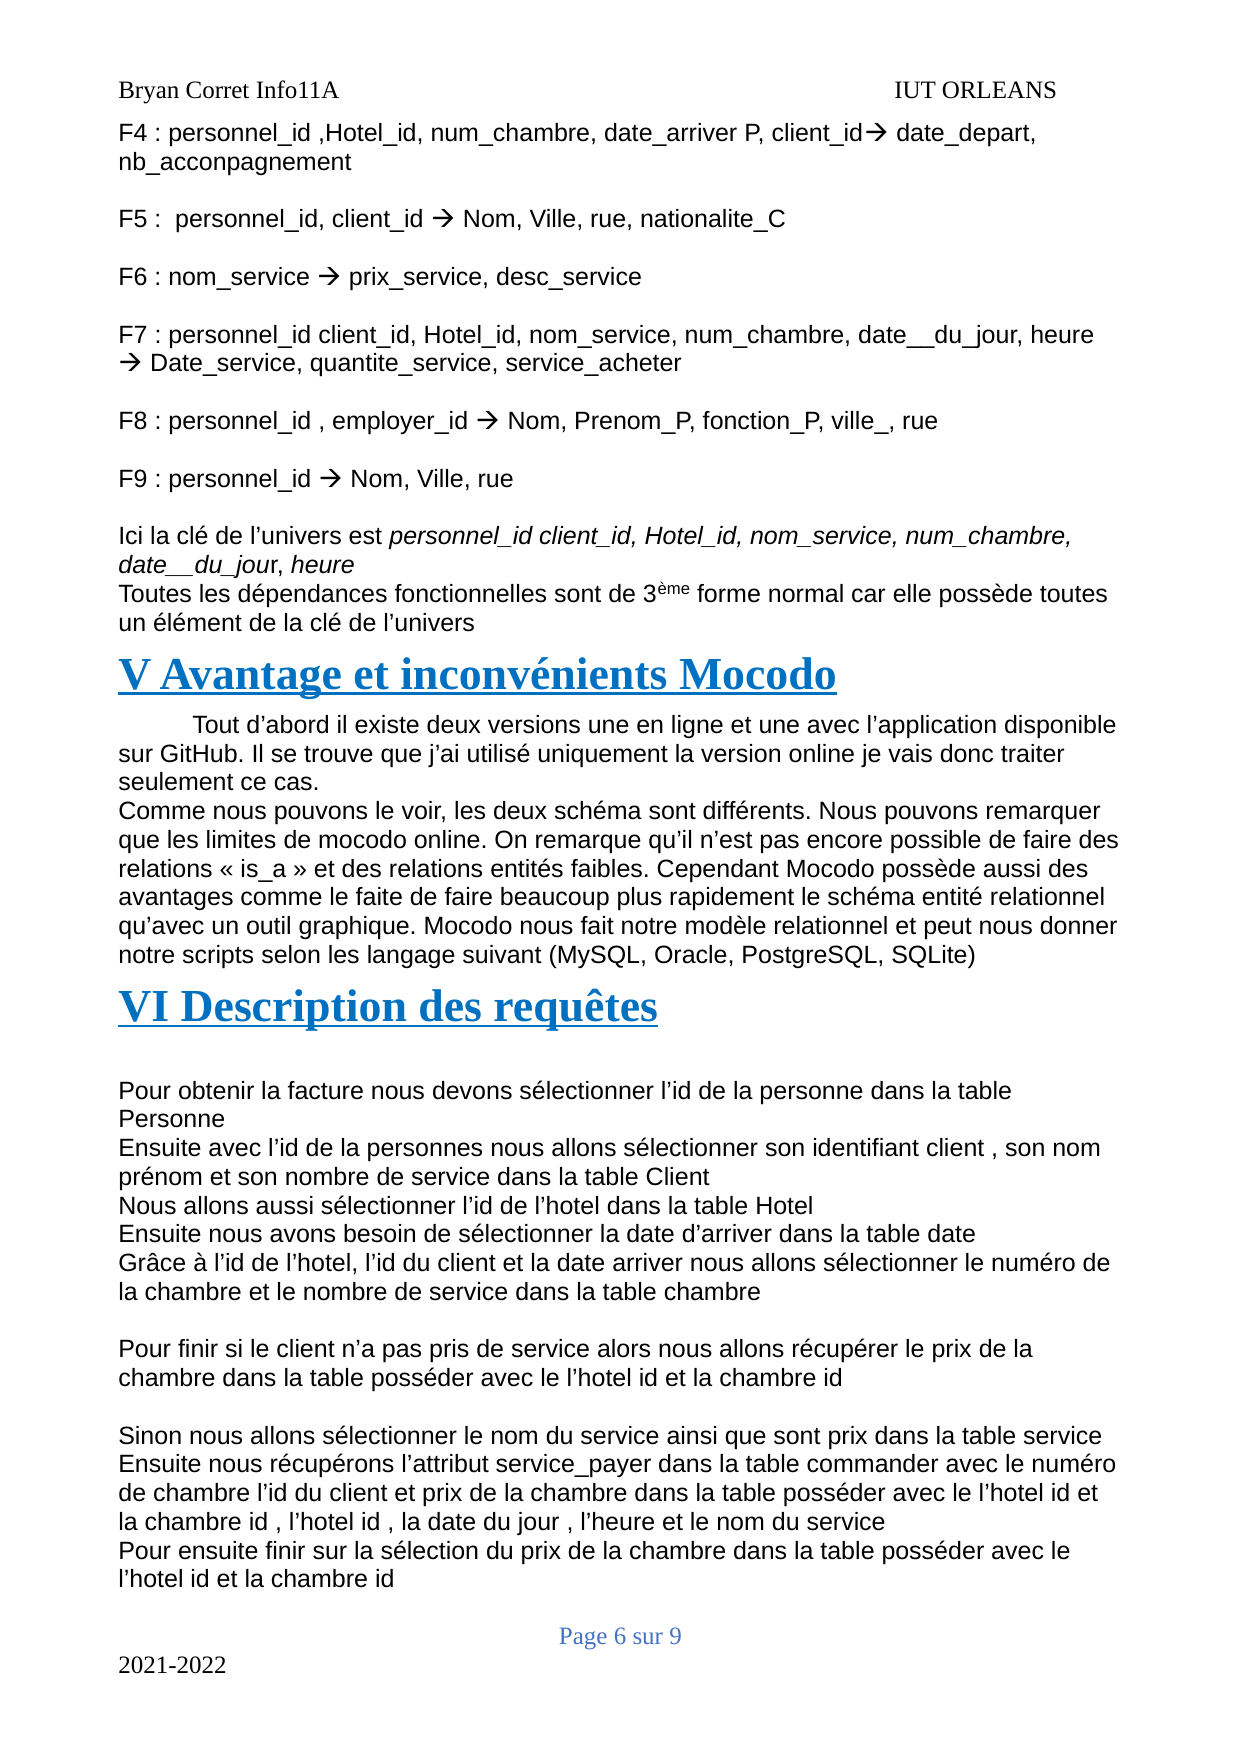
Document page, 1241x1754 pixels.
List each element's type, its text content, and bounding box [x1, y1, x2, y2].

text Grâce à l’id de l’hotel, l’id du client et la date arriver nous allons sélectionner le numéro de la chambre et le nombre de service dans la table chambre [118, 1248, 1122, 1306]
text Sinon nous allons sélectionner le nom du service ainsi que sont prix dans la table service [118, 1421, 1122, 1449]
text Ensuite nous avons besoin de sélectionner la date d’arriver dans la table date [118, 1219, 1122, 1248]
text F4 : personnel_id ,Hotel_id, num_chambre, date_arriver P, client_id date_depart, nb_acconpagnement [118, 118, 1122, 176]
text F9 : personnel_id  Nom, Ville, rue [118, 464, 1122, 492]
subtitle VI Description des requêtes [118, 979, 1122, 1032]
text F5 : personnel_id, client_id  Nom, Ville, rue, nationalite_C [118, 204, 1122, 233]
text Toutes les dépendances fonctionnelles sont de 3ème forme normal car elle possède toutes un élément de la clé de l’univers [118, 579, 1122, 636]
text Ensuite avec l’id de la personnes nous allons sélectionner son identifiant client , son nom prénom et son nombre de service dans la table Client [118, 1133, 1122, 1191]
text Comme nous pouvons le voir, les deux schéma sont différents. Nous pouvons remarquer que les limites de mocodo online. On remarque qu’il n’est pas encore possible de faire des relations « is_a » et des relations entités faibles. Cependant Mocodo possède aussi des avantages comme le faite de faire beaucoup plus rapidement le schéma entité relationnel qu’avec un outil graphique. Mocodo nous fait notre modèle relationnel et peut nous donner notre scripts selon les langage suivant (MySQL, Oracle, PostgreSQL, SQLite) [118, 796, 1122, 968]
text Pour obtenir la facture nous devons sélectionner l’id de la personne dans la table Personne [118, 1076, 1122, 1133]
subtitle V Avantage et inconvénients Mocodo [118, 647, 1122, 699]
text Pour ensuite finir sur la sélection du prix de la chambre dans la table posséder avec le l’hotel id et la chambre id [118, 1536, 1122, 1593]
text F7 : personnel_id client_id, Hotel_id, nom_service, num_chambre, date__du_jour, heure  Date_service, quantite_service, service_acheter [118, 320, 1122, 377]
text F6 : nom_service  prix_service, desc_service [118, 262, 1122, 291]
text Nous allons aussi sélectionner l’id de l’hotel dans la table Hotel [118, 1191, 1122, 1219]
text Pour finir si le client n’a pas pris de service alors nous allons récupérer le prix de la chambre dans la table posséder avec le l’hotel id et la chambre id [118, 1334, 1122, 1392]
text F8 : personnel_id , employer_id  Nom, Prenom_P, fonction_P, ville_, rue [118, 406, 1122, 435]
text Ensuite nous récupérons l’attribut service_payer dans la table commander avec le numéro de chambre l’id du client et prix de la chambre dans la table posséder avec le l’hotel id et la chambre id , l’hotel id , la date du jour , l’heure et le nom du service [118, 1449, 1122, 1536]
text Tout d’abord il existe deux versions une en ligne et une avec l’application disponible sur GitHub. Il se trouve que j’ai utilisé uniquement la version online je vais donc traiter seulement ce cas. [118, 710, 1122, 796]
text Ici la clé de l’univers est personnel_id client_id, Hotel_id, nom_service, num_chambre, date__du_jour, heure [118, 521, 1122, 579]
